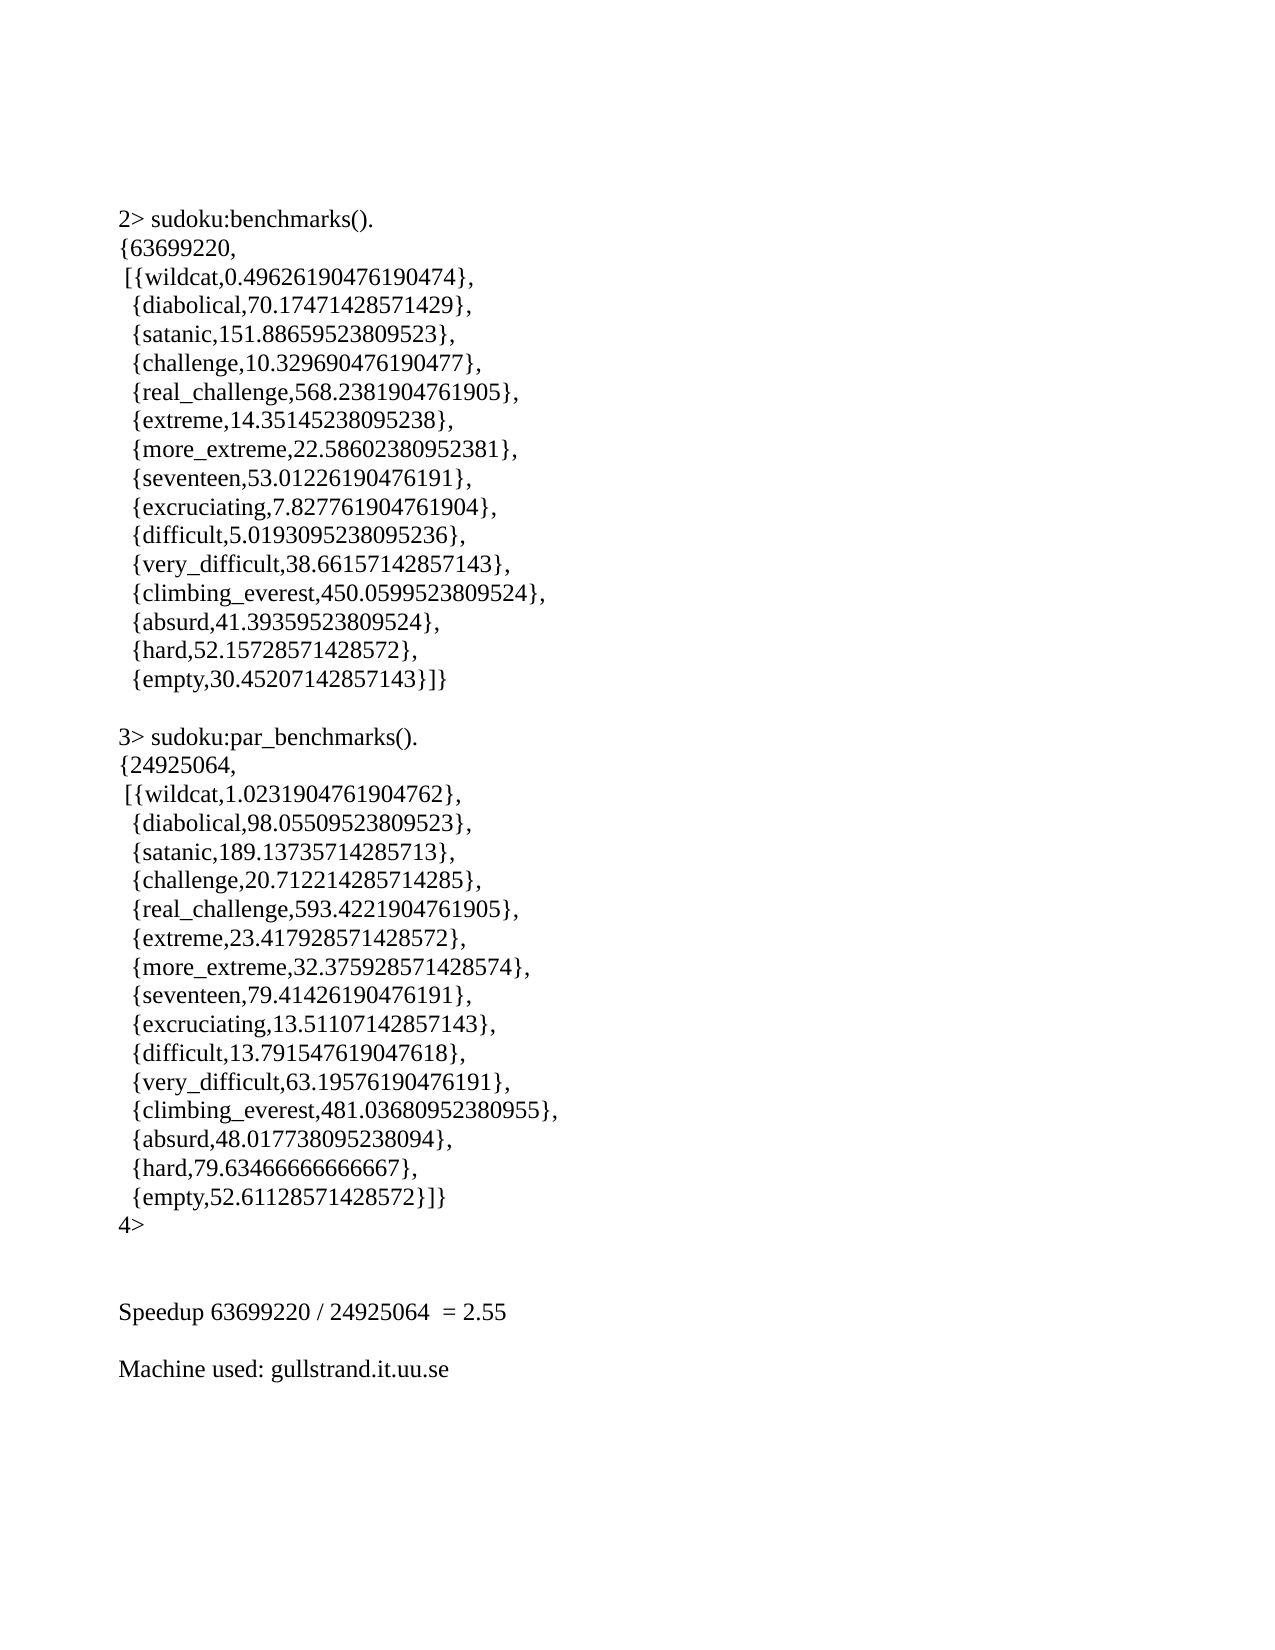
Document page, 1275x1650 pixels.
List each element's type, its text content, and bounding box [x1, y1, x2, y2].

text {difficult,13.791547619047618}, [118, 1038, 1157, 1067]
text [{wildcat,1.0231904761904762}, [118, 779, 1157, 808]
text {extreme,23.417928571428572}, [118, 923, 1157, 952]
text {real_challenge,568.2381904761905}, [118, 377, 1157, 406]
text {seventeen,79.41426190476191}, [118, 981, 1157, 1009]
text {difficult,5.0193095238095236}, [118, 521, 1157, 549]
text {very_difficult,38.66157142857143}, [118, 549, 1157, 578]
text {seventeen,53.01226190476191}, [118, 463, 1157, 492]
text {very_difficult,63.19576190476191}, [118, 1067, 1157, 1096]
text 3> sudoku:par_benchmarks(). [118, 722, 1157, 751]
text Speedup 63699220 / 24925064 = 2.55 [118, 1297, 1157, 1326]
text 2> sudoku:benchmarks(). [118, 204, 1157, 233]
text {absurd,41.39359523809524}, [118, 607, 1157, 636]
text {satanic,151.88659523809523}, [118, 319, 1157, 348]
text {climbing_everest,450.0599523809524}, [118, 578, 1157, 607]
text {challenge,10.329690476190477}, [118, 348, 1157, 377]
text {63699220, [118, 233, 1157, 262]
text {hard,52.15728571428572}, [118, 636, 1157, 664]
text {diabolical,70.17471428571429}, [118, 291, 1157, 319]
text {climbing_everest,481.03680952380955}, [118, 1096, 1157, 1124]
text {hard,79.63466666666667}, [118, 1153, 1157, 1182]
text {more_extreme,22.58602380952381}, [118, 434, 1157, 463]
text {absurd,48.017738095238094}, [118, 1124, 1157, 1153]
text {more_extreme,32.375928571428574}, [118, 952, 1157, 981]
text {challenge,20.712214285714285}, [118, 866, 1157, 894]
text {empty,30.45207142857143}]} [118, 664, 1157, 693]
text 4> [118, 1211, 1157, 1239]
text {real_challenge,593.4221904761905}, [118, 894, 1157, 923]
text {extreme,14.35145238095238}, [118, 406, 1157, 434]
text {excruciating,7.827761904761904}, [118, 492, 1157, 521]
text {diabolical,98.05509523809523}, [118, 808, 1157, 837]
text {excruciating,13.51107142857143}, [118, 1009, 1157, 1038]
text Machine used: gullstrand.it.uu.se [118, 1354, 1157, 1383]
text {empty,52.61128571428572}]} [118, 1182, 1157, 1211]
text {24925064, [118, 751, 1157, 779]
text [{wildcat,0.49626190476190474}, [118, 262, 1157, 291]
text {satanic,189.13735714285713}, [118, 837, 1157, 866]
